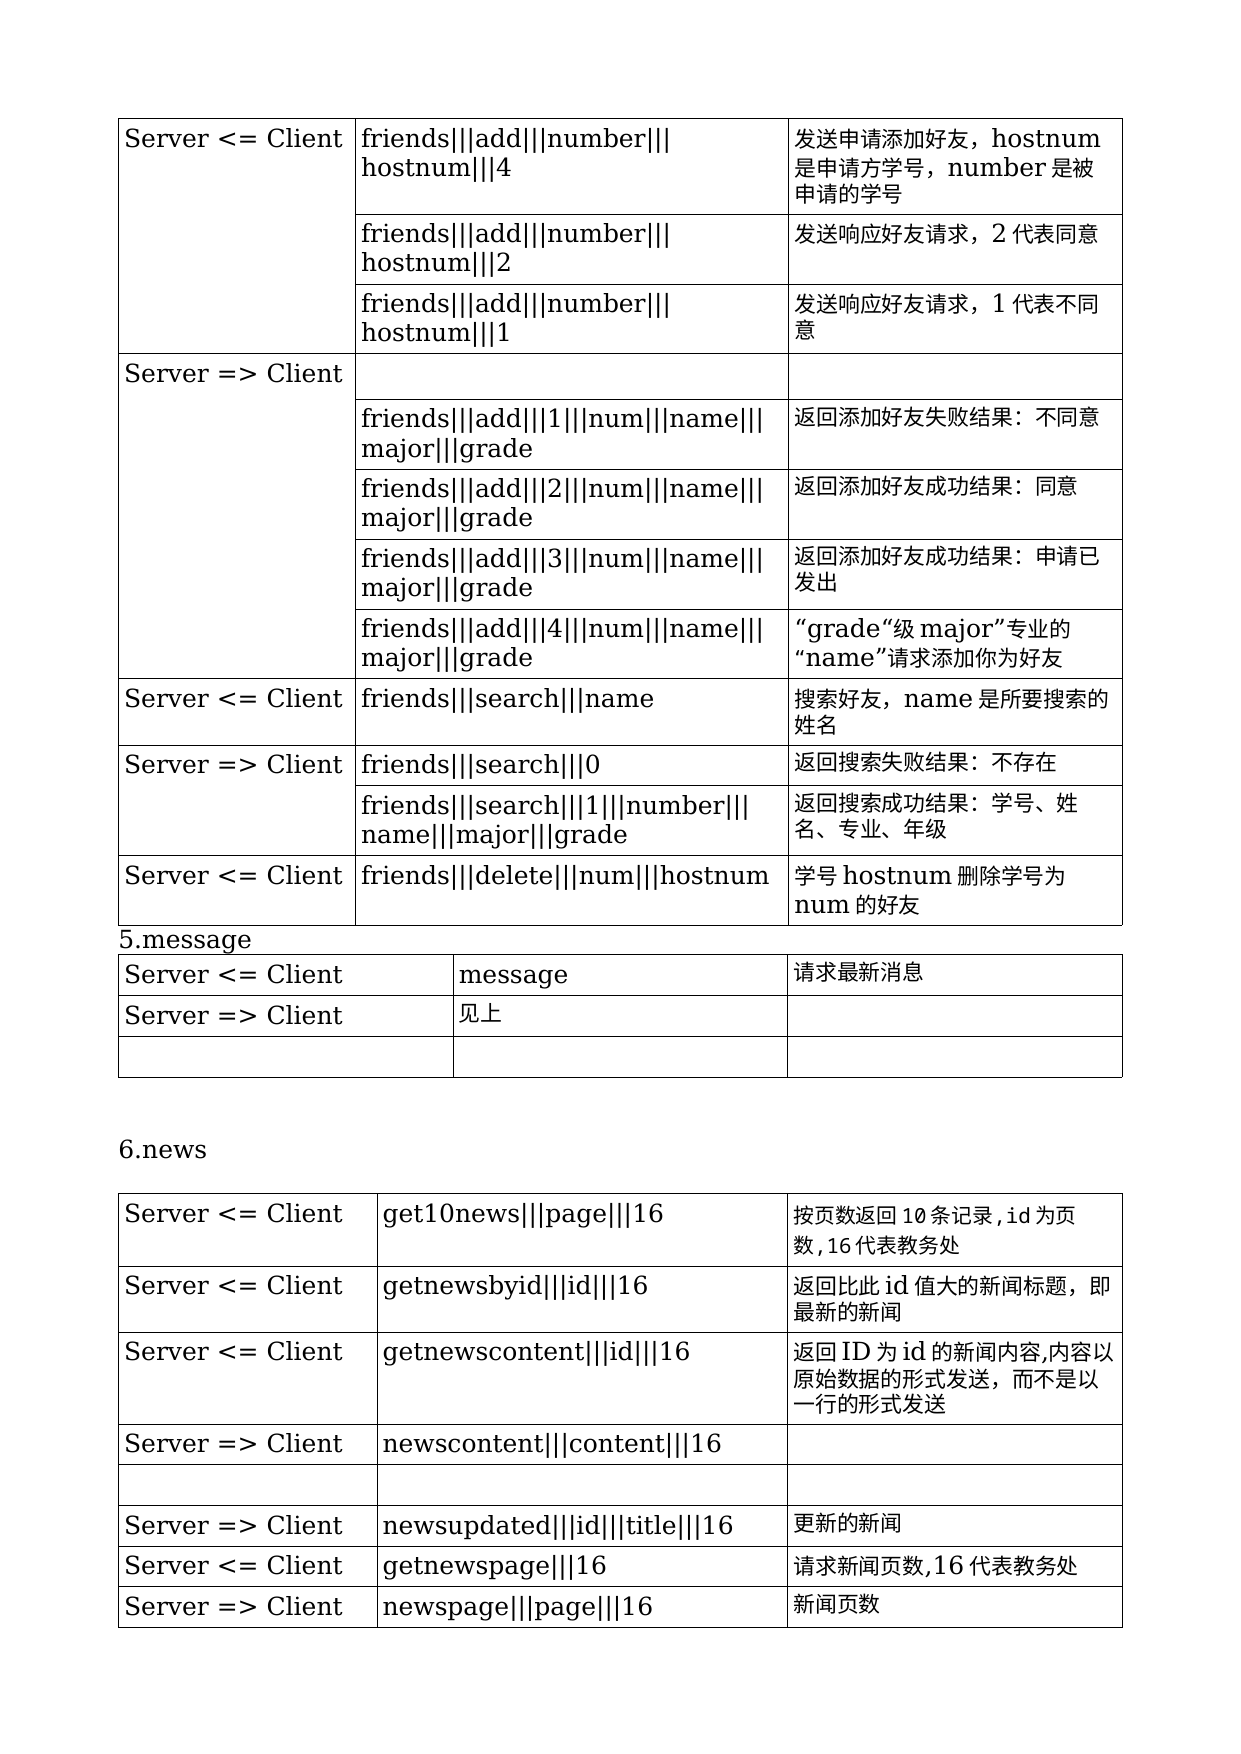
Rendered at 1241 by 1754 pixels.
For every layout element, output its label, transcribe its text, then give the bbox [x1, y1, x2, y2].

table_header 请求最新消息 [788, 955, 1122, 995]
table_cell Server => Client [119, 1506, 377, 1546]
table_cell [789, 354, 1122, 399]
table_cell Server <= Client [119, 1267, 377, 1332]
table_cell Server <= Client [119, 1333, 377, 1423]
table_cell “grade“级major”专业的“name”请求添加你为好友 [789, 610, 1122, 678]
table_cell 新闻页数 [788, 1587, 1122, 1627]
table_cell 返回添加好友失败结果：不同意 [789, 400, 1122, 469]
table_cell Server <= Client [119, 679, 355, 744]
table_cell [454, 1037, 787, 1077]
table_cell 返回添加好友成功结果：同意 [789, 470, 1122, 538]
table_cell friends|||add|||1|||num|||name|||major|||grade [356, 400, 788, 469]
table_cell friends|||add|||2|||num|||name|||major|||grade [356, 470, 788, 538]
table_cell friends|||add|||3|||num|||name|||major|||grade [356, 540, 788, 608]
table_header get10news|||page|||16 [378, 1194, 787, 1266]
table_cell 见上 [454, 996, 787, 1036]
table_cell Server <= Client [119, 856, 355, 925]
table_cell [788, 1465, 1122, 1505]
table_cell [119, 1465, 377, 1505]
table_header friends|||add|||number|||hostnum|||4 [356, 119, 788, 213]
table_cell 请求新闻页数,16代表教务处 [788, 1547, 1122, 1586]
table_cell getnewsbyid|||id|||16 [378, 1267, 787, 1332]
table_cell friends|||add|||number|||hostnum|||1 [356, 285, 788, 353]
table_cell 发送响应好友请求，2代表同意 [789, 215, 1122, 283]
table_cell friends|||search|||name [356, 679, 788, 744]
table_header 按页数返回10条记录,id为页数,16代表教务处 [788, 1194, 1122, 1266]
table_cell 发送响应好友请求，1代表不同意 [789, 285, 1122, 353]
table_cell friends|||search|||0 [356, 746, 788, 785]
table_cell Server => Client [119, 996, 453, 1036]
table_cell [378, 1465, 787, 1505]
table_cell 返回搜索失败结果：不存在 [789, 746, 1122, 785]
table_cell friends|||add|||4|||num|||name|||major|||grade [356, 610, 788, 678]
table_cell friends|||search|||1|||number|||name|||major|||grade [356, 786, 788, 855]
table_cell 返回ID为id的新闻内容,内容以原始数据的形式发送，而不是以一行的形式发送 [788, 1333, 1122, 1423]
table_cell newscontent|||content|||16 [378, 1425, 787, 1464]
table_cell 返回比此id值大的新闻标题，即最新的新闻 [788, 1267, 1122, 1332]
text 6.news [118, 1135, 1122, 1164]
table_header 发送申请添加好友，hostnum是申请方学号，number是被申请的学号 [789, 119, 1122, 213]
table_header message [454, 955, 787, 995]
table_cell friends|||delete|||num|||hostnum [356, 856, 788, 925]
table_cell Server => Client [119, 1425, 377, 1464]
table_cell [119, 1037, 453, 1077]
table_header Server <= Client [119, 955, 453, 995]
text 5.message [118, 926, 1122, 954]
table_cell 搜索好友，name是所要搜索的姓名 [789, 679, 1122, 744]
table_cell [788, 1037, 1122, 1077]
table_cell newsupdated|||id|||title|||16 [378, 1506, 787, 1546]
table_cell Server => Client [119, 1587, 377, 1627]
table_cell getnewscontent|||id|||16 [378, 1333, 787, 1423]
table_cell [788, 996, 1122, 1036]
table_header Server <= Client [119, 1194, 377, 1266]
table_cell 学号hostnum删除学号为num的好友 [789, 856, 1122, 925]
table_cell Server => Client [119, 746, 355, 855]
table_cell newspage|||page|||16 [378, 1587, 787, 1627]
table_cell [788, 1425, 1122, 1464]
table_header Server <= Client [119, 119, 355, 353]
table_cell Server <= Client [119, 1547, 377, 1586]
table_cell 更新的新闻 [788, 1506, 1122, 1546]
table_cell Server => Client [119, 354, 355, 678]
table_cell getnewspage|||16 [378, 1547, 787, 1586]
table_cell friends|||add|||number|||hostnum|||2 [356, 215, 788, 283]
table_cell 返回搜索成功结果：学号、姓名、专业、年级 [789, 786, 1122, 855]
table_cell [356, 354, 788, 399]
table_cell 返回添加好友成功结果：申请已发出 [789, 540, 1122, 608]
